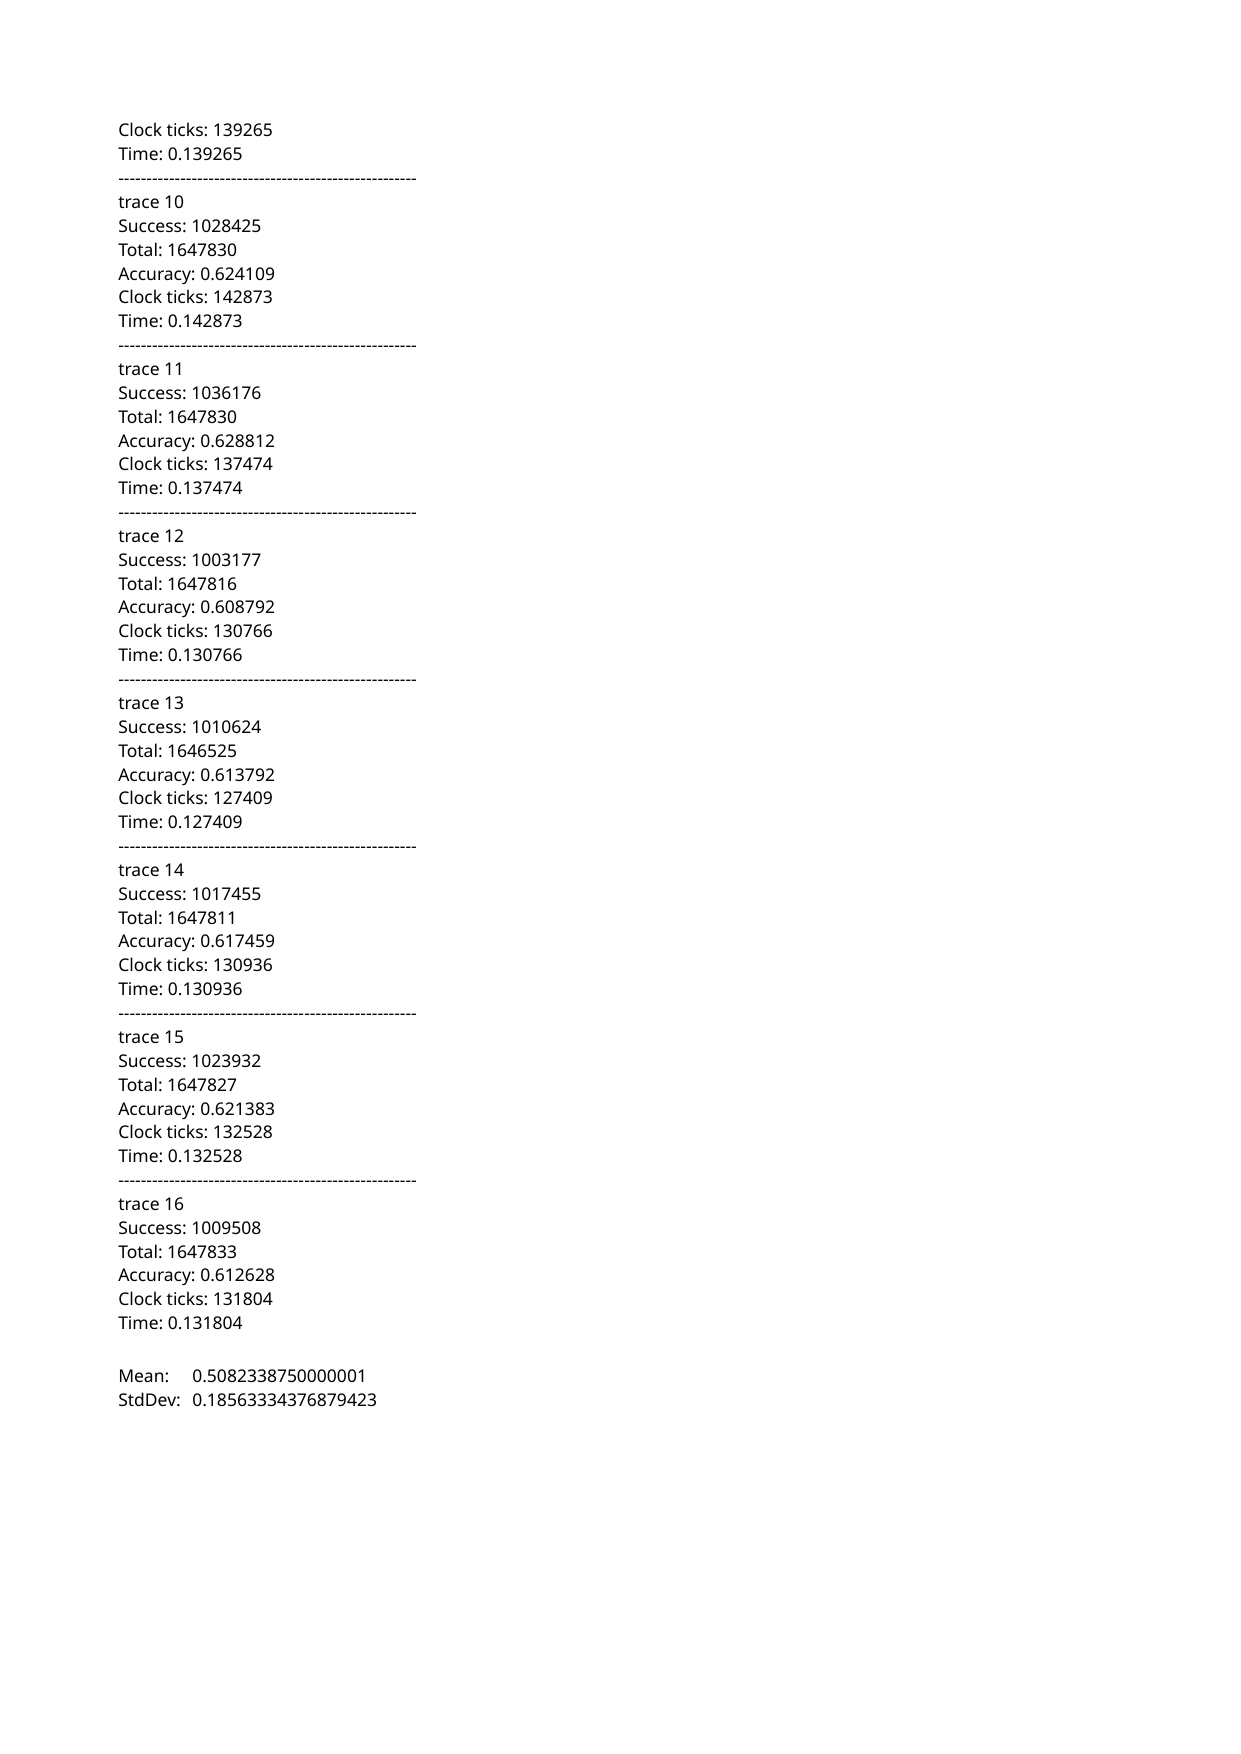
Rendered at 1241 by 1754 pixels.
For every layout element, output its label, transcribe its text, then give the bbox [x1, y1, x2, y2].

text Time: 0.131804 [118, 1311, 1122, 1335]
text Accuracy: 0.613792 [118, 762, 1122, 786]
text ----------------------------------------------------- [118, 1168, 1122, 1192]
text Success: 1036176 [118, 381, 1122, 404]
text trace 15 [118, 1024, 1122, 1048]
text ----------------------------------------------------- [118, 1001, 1122, 1024]
text Success: 1028425 [118, 213, 1122, 237]
text Clock ticks: 130766 [118, 619, 1122, 643]
text Success: 1010624 [118, 714, 1122, 738]
text Clock ticks: 139265 [118, 118, 1122, 142]
text Time: 0.127409 [118, 810, 1122, 834]
text Accuracy: 0.617459 [118, 929, 1122, 953]
text Total: 1646525 [118, 738, 1122, 762]
text trace 14 [118, 858, 1122, 881]
text trace 12 [118, 524, 1122, 547]
text Clock ticks: 131804 [118, 1287, 1122, 1311]
text Total: 1647830 [118, 237, 1122, 261]
text Accuracy: 0.608792 [118, 595, 1122, 619]
text Accuracy: 0.612628 [118, 1263, 1122, 1287]
text Clock ticks: 137474 [118, 452, 1122, 476]
text Total: 1647830 [118, 404, 1122, 428]
text Clock ticks: 130936 [118, 953, 1122, 977]
text Accuracy: 0.628812 [118, 428, 1122, 452]
text trace 16 [118, 1192, 1122, 1215]
text Success: 1023932 [118, 1048, 1122, 1072]
text Time: 0.130766 [118, 643, 1122, 667]
text Time: 0.132528 [118, 1144, 1122, 1168]
text trace 11 [118, 357, 1122, 381]
text Accuracy: 0.621383 [118, 1096, 1122, 1120]
text trace 13 [118, 691, 1122, 714]
text Clock ticks: 127409 [118, 786, 1122, 810]
text Success: 1017455 [118, 881, 1122, 905]
text Clock ticks: 142873 [118, 285, 1122, 309]
text ----------------------------------------------------- [118, 834, 1122, 858]
text Success: 1009508 [118, 1215, 1122, 1239]
text ----------------------------------------------------- [118, 166, 1122, 190]
text Time: 0.130936 [118, 977, 1122, 1001]
text Total: 1647811 [118, 905, 1122, 929]
text StdDev: 0.18563334376879423 [118, 1387, 1122, 1411]
text Accuracy: 0.624109 [118, 261, 1122, 285]
text Total: 1647816 [118, 571, 1122, 595]
text ----------------------------------------------------- [118, 500, 1122, 524]
text Total: 1647833 [118, 1239, 1122, 1263]
text Time: 0.137474 [118, 476, 1122, 500]
text Total: 1647827 [118, 1072, 1122, 1096]
text ----------------------------------------------------- [118, 333, 1122, 357]
text Success: 1003177 [118, 547, 1122, 571]
text Mean: 0.5082338750000001 [118, 1363, 1122, 1387]
text trace 10 [118, 190, 1122, 213]
text Time: 0.139265 [118, 142, 1122, 166]
text ----------------------------------------------------- [118, 667, 1122, 691]
text Time: 0.142873 [118, 309, 1122, 333]
text Clock ticks: 132528 [118, 1120, 1122, 1144]
